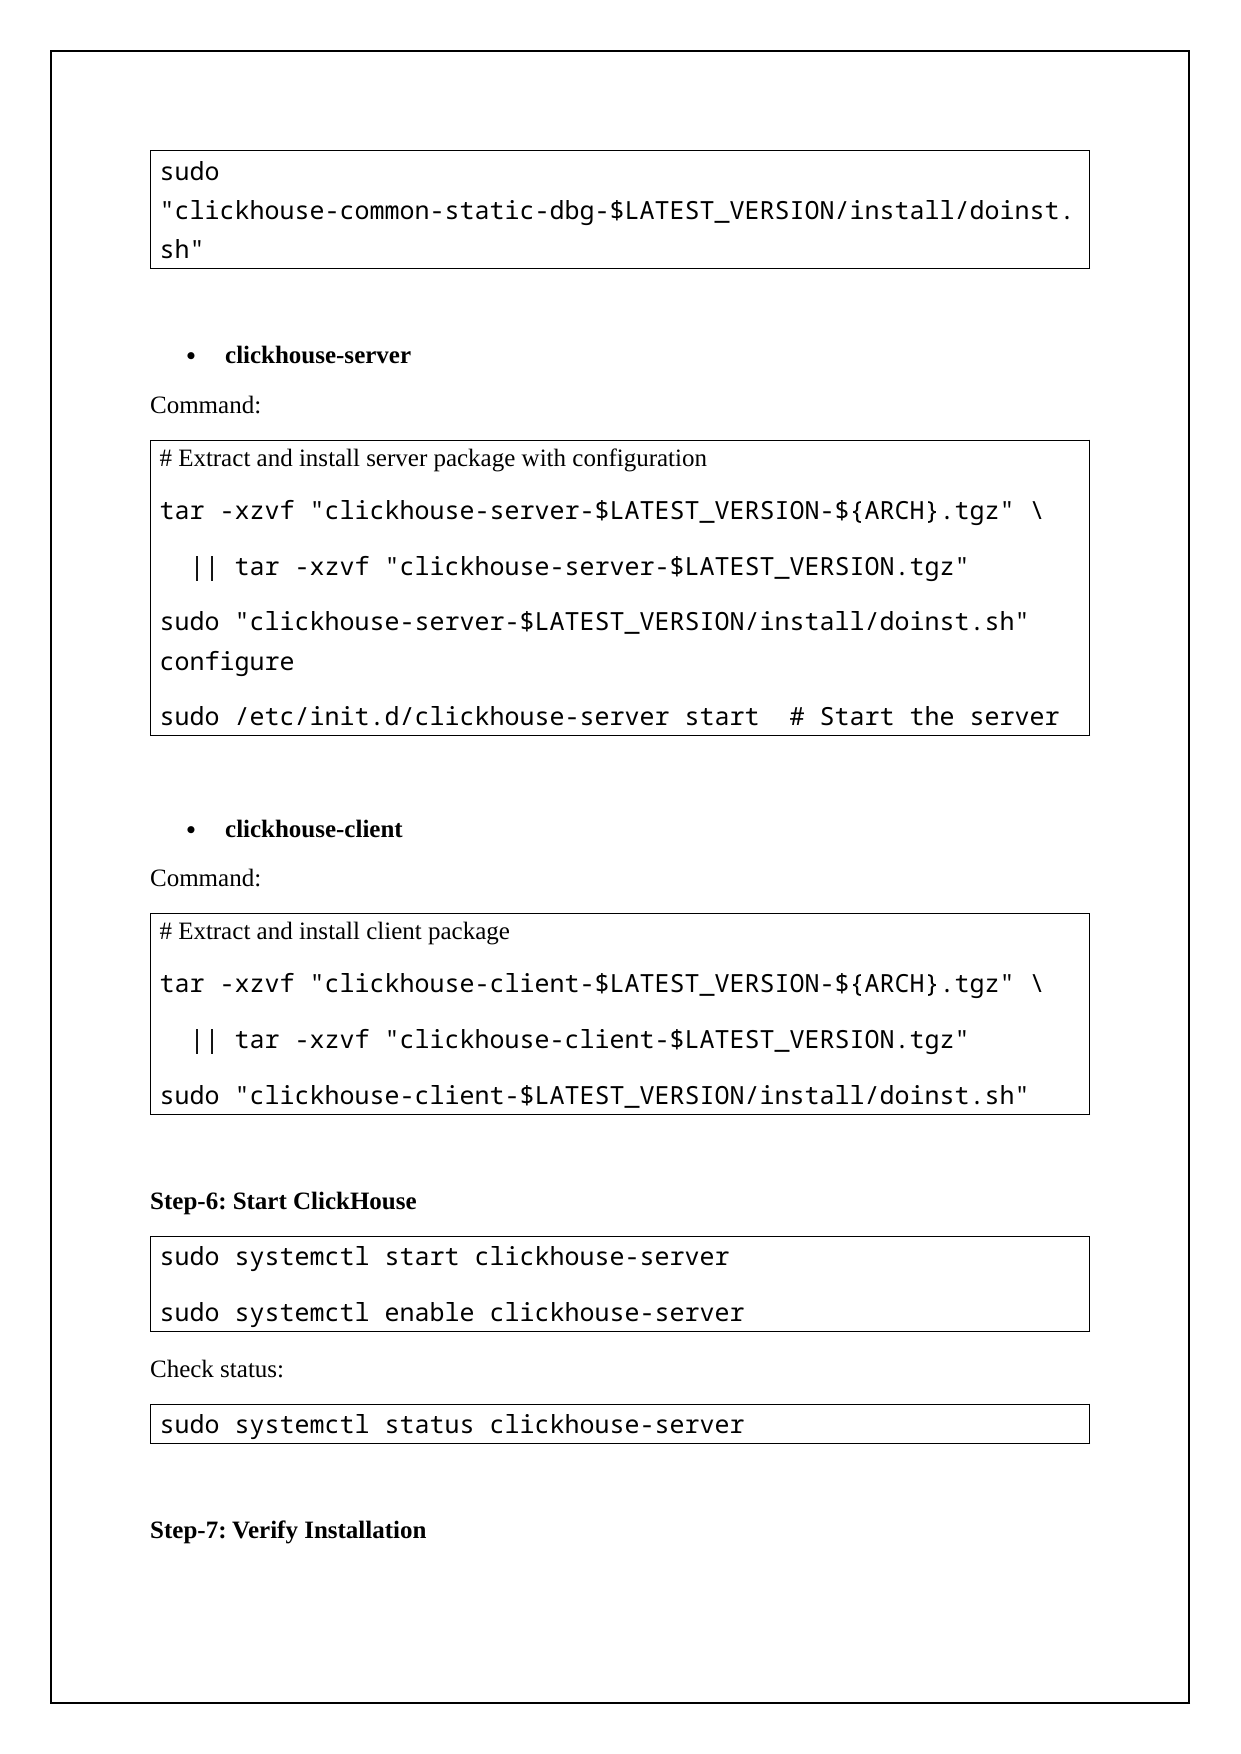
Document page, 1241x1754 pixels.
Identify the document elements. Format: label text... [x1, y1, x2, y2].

text Step-6: Start ClickHouse [150, 1186, 1090, 1215]
text sudo /etc/init.d/clickhouse-server start # Start the server [151, 696, 1089, 735]
text tar -xzvf "clickhouse-client-$LATEST_VERSION-${ARCH}.tgz" \ [151, 963, 1089, 1000]
list clickhouse-server [187, 340, 1090, 369]
text # Extract and install server package with configuration [151, 441, 1089, 471]
text Step-7: Verify Installation [150, 1515, 1090, 1544]
list clickhouse-client [187, 814, 1090, 842]
text sudo "clickhouse-client-$LATEST_VERSION/install/doinst.sh" [151, 1074, 1089, 1114]
text Command: [150, 863, 1090, 892]
text sudo "clickhouse-common-static-dbg-$LATEST_VERSION/install/doinst.sh" [151, 151, 1089, 268]
text Check status: [150, 1354, 1090, 1383]
text Command: [150, 390, 1090, 418]
text || tar -xzvf "clickhouse-server-$LATEST_VERSION.tgz" [151, 545, 1089, 582]
text sudo systemctl status clickhouse-server [151, 1405, 1089, 1443]
text # Extract and install client package [151, 914, 1089, 945]
text sudo "clickhouse-server-$LATEST_VERSION/install/doinst.sh" configure [151, 601, 1089, 677]
text sudo systemctl start clickhouse-server [151, 1237, 1089, 1273]
text sudo systemctl enable clickhouse-server [151, 1292, 1089, 1331]
text tar -xzvf "clickhouse-server-$LATEST_VERSION-${ARCH}.tgz" \ [151, 489, 1089, 526]
text || tar -xzvf "clickhouse-client-$LATEST_VERSION.tgz" [151, 1019, 1089, 1056]
